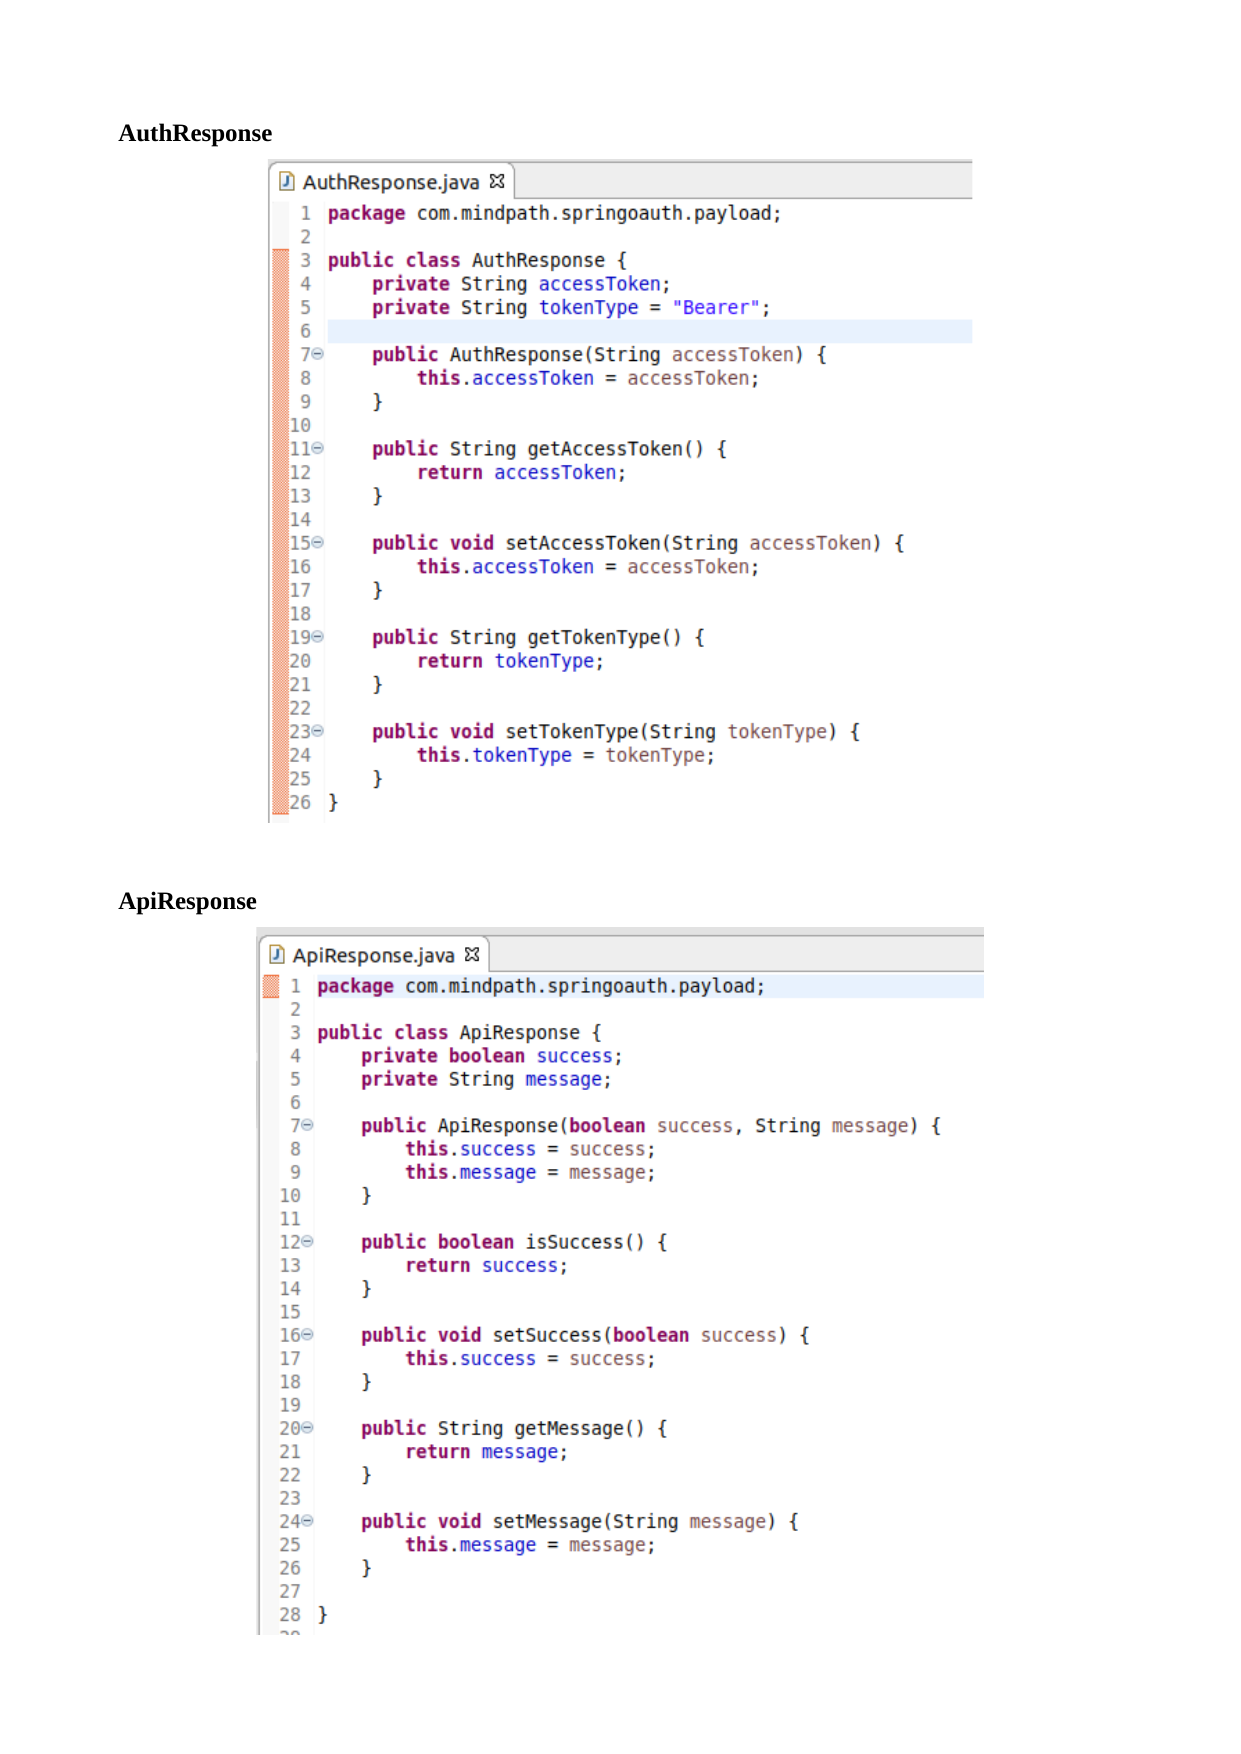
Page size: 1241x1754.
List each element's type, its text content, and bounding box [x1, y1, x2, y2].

subtitle AuthResponse [118, 118, 1122, 147]
subtitle ApiResponse [118, 886, 1122, 915]
picture [267, 159, 973, 823]
picture [256, 927, 984, 1635]
